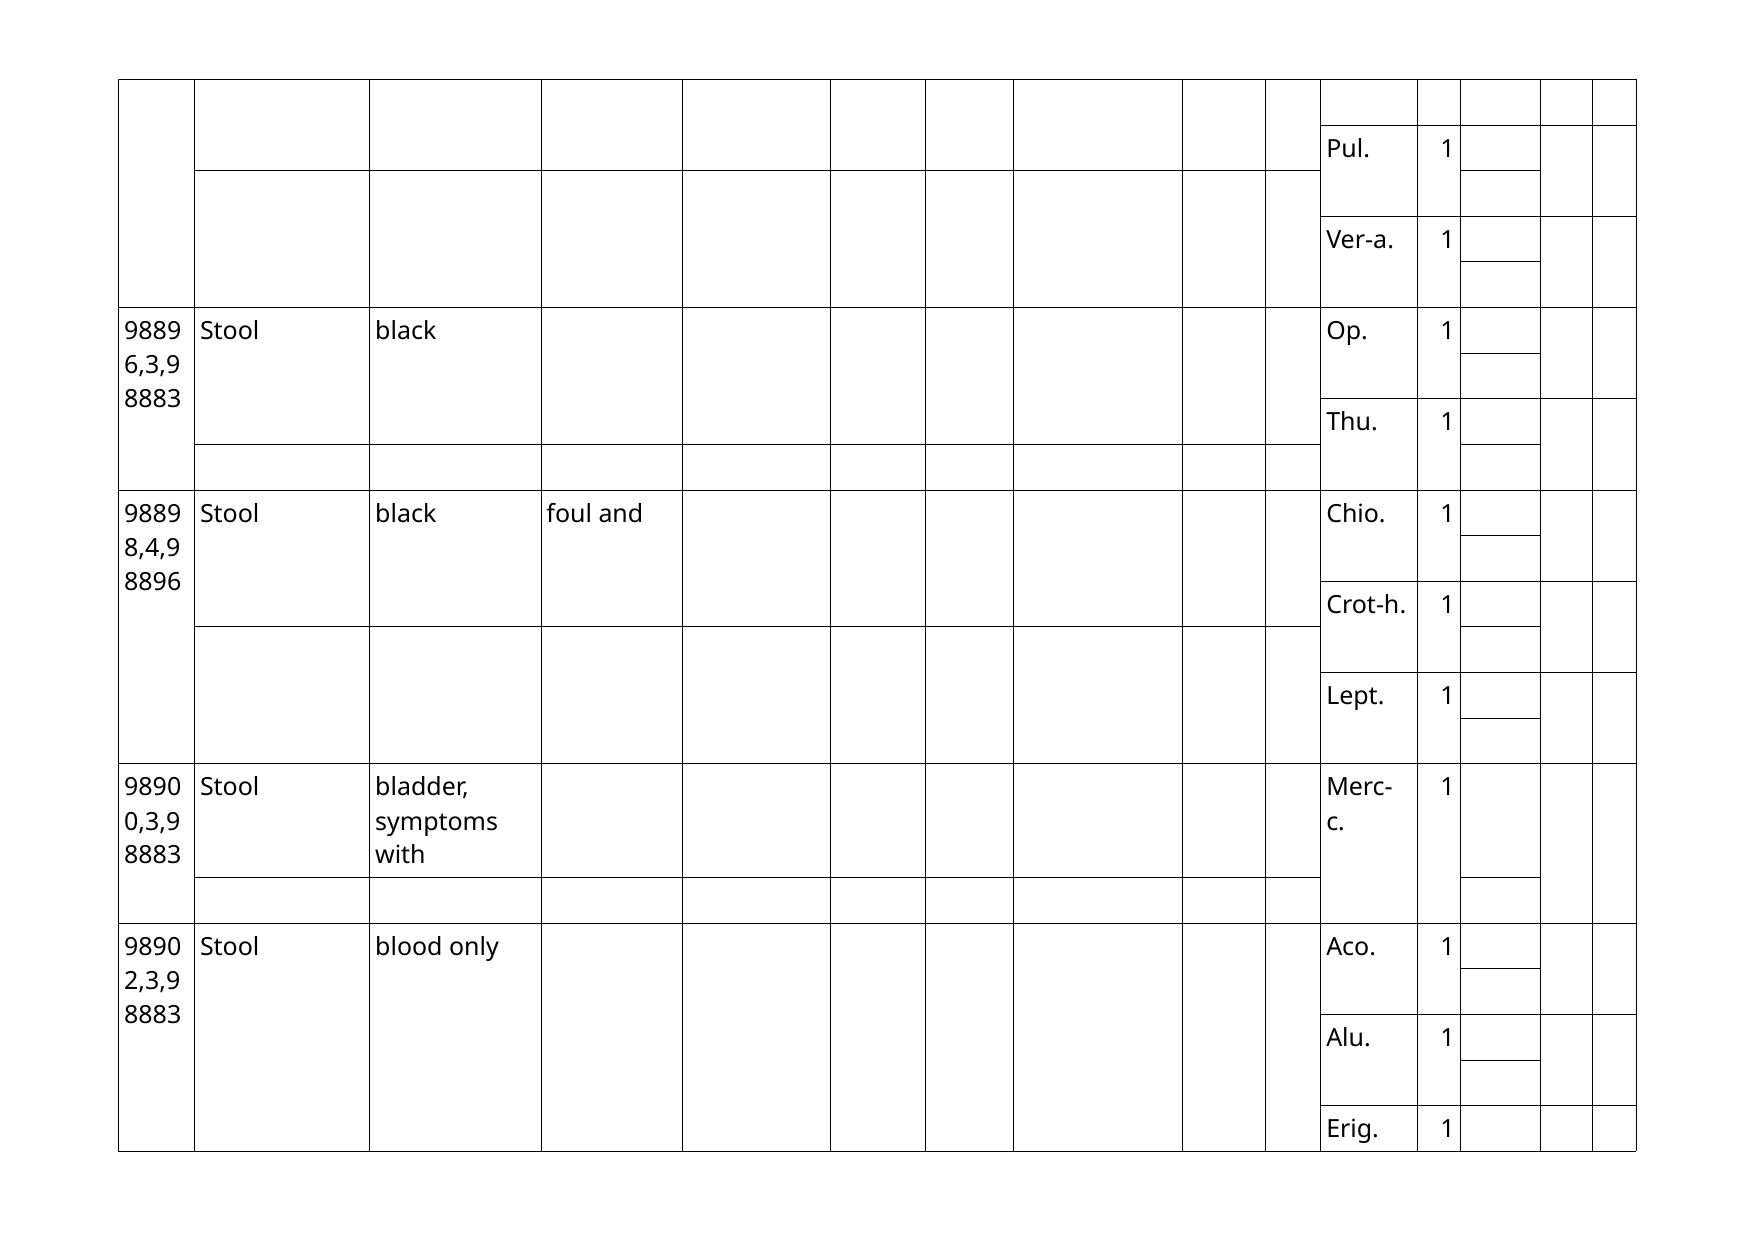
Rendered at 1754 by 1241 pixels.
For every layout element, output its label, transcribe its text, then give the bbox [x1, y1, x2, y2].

table_cell [683, 445, 830, 489]
table_cell Lept. [1321, 673, 1417, 763]
table_cell [195, 878, 369, 923]
table_cell [370, 445, 541, 489]
table_cell [1461, 1015, 1540, 1059]
table_cell [683, 924, 830, 1151]
table_cell 1 [1418, 582, 1460, 672]
table_cell [683, 878, 830, 923]
table_cell [542, 80, 682, 170]
table_cell [1593, 80, 1636, 124]
table_cell [1461, 536, 1540, 581]
table_cell [1014, 627, 1182, 763]
table_cell Alu. [1321, 1015, 1417, 1105]
table_cell [1541, 491, 1592, 581]
table_cell [1541, 673, 1592, 763]
table_cell [1461, 308, 1540, 353]
table_cell [1014, 878, 1182, 923]
table_cell [831, 308, 925, 444]
table_cell 1 [1418, 764, 1460, 923]
table_cell 1 [1418, 399, 1460, 489]
table_cell [1266, 878, 1320, 923]
table_cell [683, 764, 830, 877]
table_cell 98902,3,98883 [119, 924, 194, 1151]
table_cell [1541, 1106, 1592, 1151]
table_cell 98896,3,98883 [119, 308, 194, 489]
table_cell [542, 627, 682, 763]
table_cell 1 [1418, 126, 1460, 216]
table_cell Thu. [1321, 399, 1417, 489]
table_cell Stool [195, 924, 369, 1151]
table_cell [1461, 80, 1540, 124]
table_cell [370, 80, 541, 170]
table_cell [1183, 627, 1265, 763]
table_cell [1461, 627, 1540, 672]
table_cell [1541, 764, 1592, 923]
table_cell [1183, 308, 1265, 444]
table_cell [1541, 80, 1592, 124]
table_cell [195, 445, 369, 489]
table_cell [1014, 171, 1182, 307]
table_cell [926, 764, 1013, 877]
table_cell [926, 878, 1013, 923]
table_cell [1541, 308, 1592, 398]
table_cell [195, 80, 369, 170]
table_cell Stool [195, 491, 369, 626]
table_cell [1266, 764, 1320, 877]
table_cell [1593, 126, 1636, 216]
table_cell [1183, 764, 1265, 877]
table_cell [1461, 171, 1540, 216]
table_cell [1266, 924, 1320, 1151]
table_cell [1461, 1106, 1540, 1151]
table_cell [1461, 878, 1540, 923]
table_cell [1266, 627, 1320, 763]
table_cell [1014, 924, 1182, 1151]
table_cell [1461, 673, 1540, 718]
table_cell [542, 764, 682, 877]
table_cell [926, 924, 1013, 1151]
table_cell Erig. [1321, 1106, 1417, 1151]
table_cell [926, 80, 1013, 170]
table_cell [1183, 171, 1265, 307]
table_cell [1014, 308, 1182, 444]
table_cell [683, 171, 830, 307]
table_cell [1014, 764, 1182, 877]
table_cell [1461, 1061, 1540, 1105]
table_cell bladder, symptoms with [370, 764, 541, 877]
table_cell [542, 924, 682, 1151]
table_cell Aco. [1321, 924, 1417, 1014]
table_cell Merc-c. [1321, 764, 1417, 923]
table_cell [370, 627, 541, 763]
table_cell [831, 924, 925, 1151]
table_cell [1593, 308, 1636, 398]
table_cell black [370, 308, 541, 444]
table_cell [926, 491, 1013, 626]
table_cell [831, 764, 925, 877]
table_cell Op. [1321, 308, 1417, 398]
table_cell [1014, 80, 1182, 170]
table_cell [1461, 491, 1540, 535]
table_cell [1183, 80, 1265, 170]
table_cell [370, 878, 541, 923]
table_cell [1593, 582, 1636, 672]
table_cell foul and [542, 491, 682, 626]
table_cell 1 [1418, 491, 1460, 581]
table_cell [1593, 1015, 1636, 1105]
table_cell Stool [195, 308, 369, 444]
table_cell [1183, 878, 1265, 923]
table_cell [1593, 764, 1636, 923]
table_cell [1014, 491, 1182, 626]
table_cell [1461, 262, 1540, 307]
table_cell [1183, 491, 1265, 626]
table_cell [1593, 399, 1636, 489]
table_cell 1 [1418, 308, 1460, 398]
table_cell [195, 171, 369, 307]
table_cell [831, 445, 925, 489]
table_cell [1593, 924, 1636, 1014]
table_cell [1461, 354, 1540, 398]
table_cell [683, 627, 830, 763]
table_cell [1461, 969, 1540, 1014]
table_cell Stool [195, 764, 369, 877]
table_cell 98898,4,98896 [119, 491, 194, 763]
table_cell [683, 491, 830, 626]
table_cell [1541, 399, 1592, 489]
table_cell 1 [1418, 217, 1460, 307]
table_cell [542, 171, 682, 307]
table_cell [1461, 764, 1540, 877]
table_cell [542, 308, 682, 444]
table_cell [1461, 217, 1540, 261]
table_cell [1014, 445, 1182, 489]
table_cell 1 [1418, 673, 1460, 763]
table_cell [1593, 673, 1636, 763]
table_cell blood only [370, 924, 541, 1151]
table_cell [1266, 171, 1320, 307]
table_cell [1461, 719, 1540, 763]
table_cell [1321, 80, 1417, 124]
table_cell Crot-h. [1321, 582, 1417, 672]
table_cell [370, 171, 541, 307]
table_cell [926, 171, 1013, 307]
table_cell 1 [1418, 924, 1460, 1014]
table_cell [926, 627, 1013, 763]
table_cell black [370, 491, 541, 626]
table_cell 1 [1418, 1015, 1460, 1105]
table_cell 1 [1418, 1106, 1460, 1151]
table_cell [1593, 1106, 1636, 1151]
table_cell [1266, 445, 1320, 489]
table_cell Ver-a. [1321, 217, 1417, 307]
table_cell 98900,3,98883 [119, 764, 194, 923]
table_cell [683, 80, 830, 170]
table_cell [1541, 582, 1592, 672]
table_cell [1461, 399, 1540, 444]
table_cell [1593, 491, 1636, 581]
table_cell [1541, 217, 1592, 307]
table_cell [1461, 445, 1540, 489]
table_cell [542, 445, 682, 489]
table_cell [1461, 582, 1540, 626]
table_cell [1418, 80, 1460, 124]
table_cell [831, 627, 925, 763]
table_cell [1266, 80, 1320, 170]
table_cell [926, 445, 1013, 489]
table_cell [831, 171, 925, 307]
table_cell [1541, 126, 1592, 216]
table_cell [831, 491, 925, 626]
table_cell [1266, 491, 1320, 626]
table_cell [1183, 924, 1265, 1151]
table_cell [1541, 1015, 1592, 1105]
table_cell [1461, 126, 1540, 170]
table_cell [542, 878, 682, 923]
table_cell Chio. [1321, 491, 1417, 581]
table_cell [119, 80, 194, 307]
table_cell [1183, 445, 1265, 489]
table_cell [683, 308, 830, 444]
table_cell [1541, 924, 1592, 1014]
table_cell [1593, 217, 1636, 307]
table_cell [831, 878, 925, 923]
table_cell [1461, 924, 1540, 968]
table_cell [831, 80, 925, 170]
table_cell Pul. [1321, 126, 1417, 216]
table_cell [1266, 308, 1320, 444]
table_cell [195, 627, 369, 763]
table_cell [926, 308, 1013, 444]
